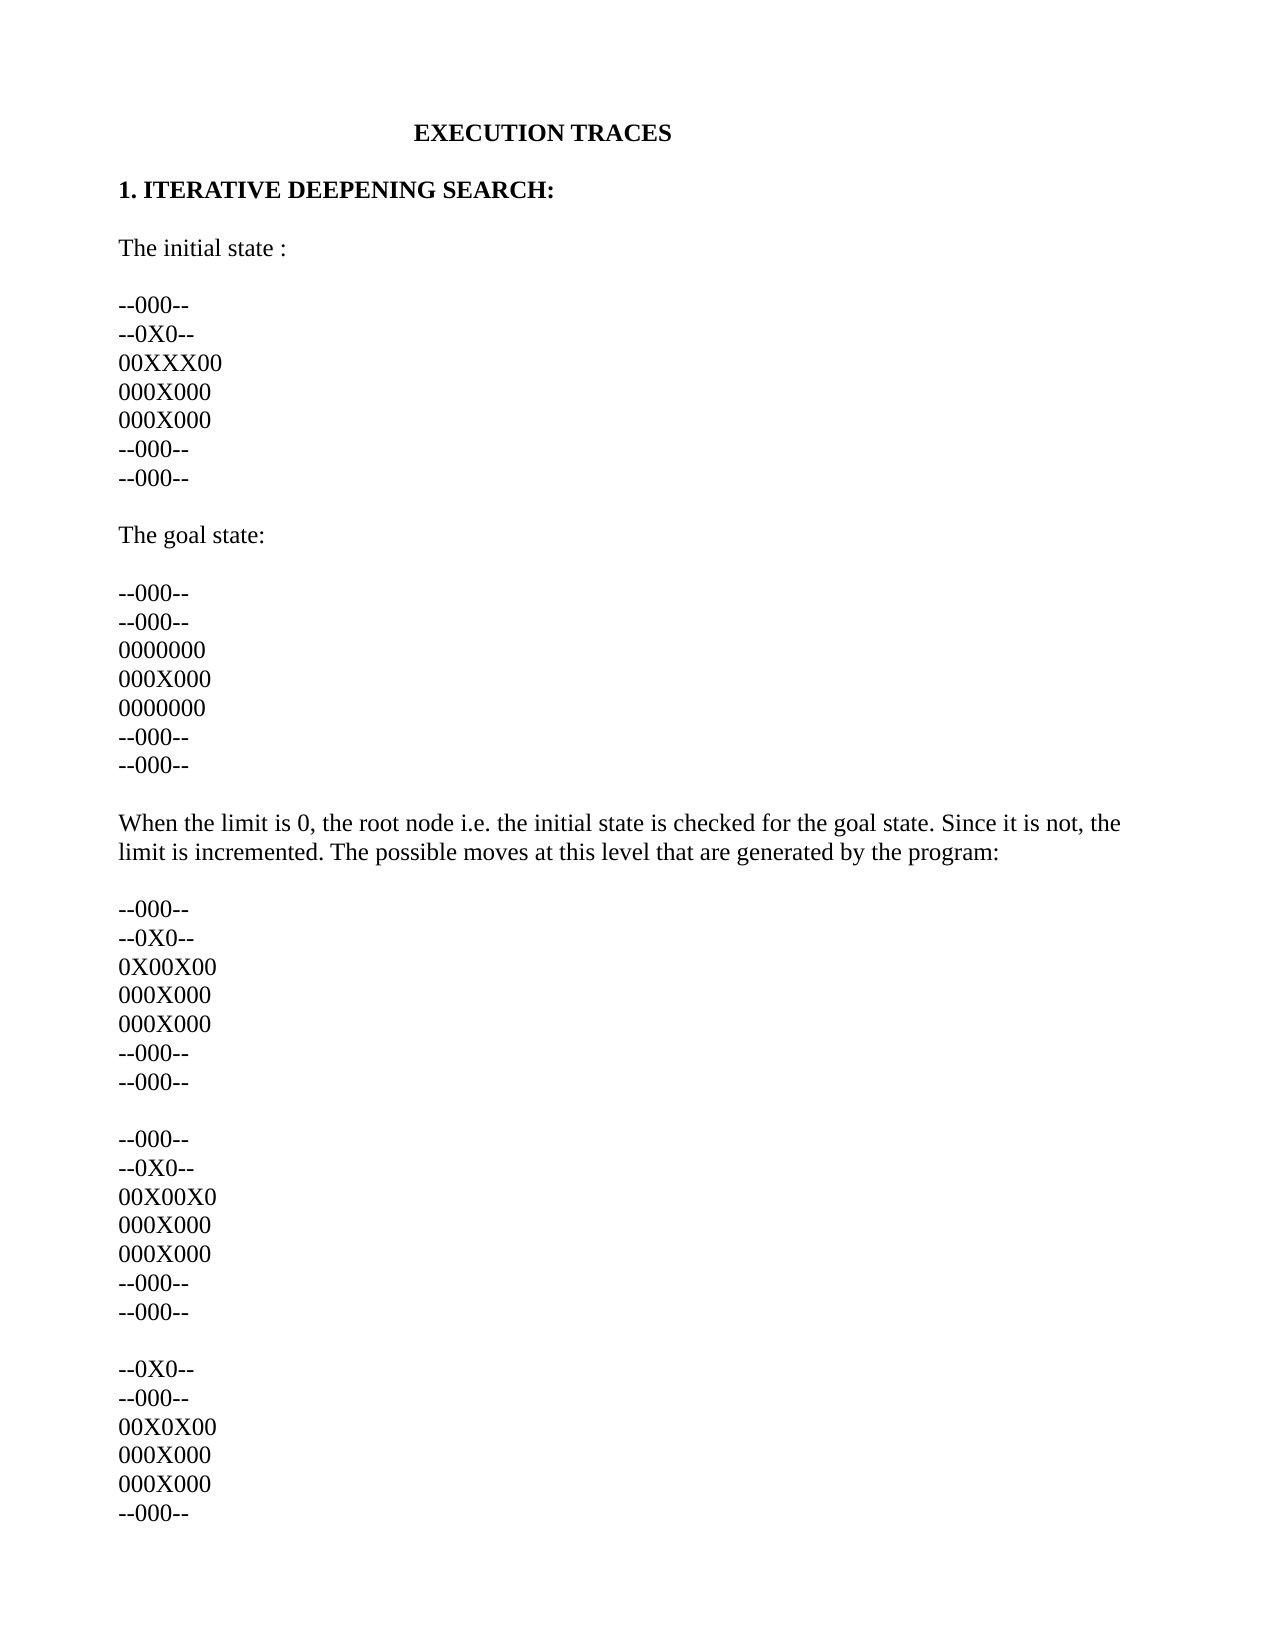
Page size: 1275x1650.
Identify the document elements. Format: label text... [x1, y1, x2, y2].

text 00XXX00 [118, 348, 1157, 377]
text --000-- [118, 894, 1157, 923]
text 000X000 [118, 406, 1157, 434]
text 0X00X00 [118, 952, 1157, 981]
text --000-- [118, 463, 1157, 492]
text --000-- [118, 607, 1157, 636]
text 000X000 [118, 1239, 1157, 1268]
text --0X0-- [118, 1354, 1157, 1383]
text 000X000 [118, 981, 1157, 1009]
text 0000000 [118, 636, 1157, 664]
text 000X000 [118, 1009, 1157, 1038]
text --000-- [118, 1038, 1157, 1067]
text --000-- [118, 291, 1157, 319]
text --000-- [118, 578, 1157, 607]
text --0X0-- [118, 319, 1157, 348]
text 000X000 [118, 1441, 1157, 1469]
text 0000000 [118, 693, 1157, 722]
text --0X0-- [118, 923, 1157, 952]
text 000X000 [118, 664, 1157, 693]
text --000-- [118, 1268, 1157, 1297]
text 000X000 [118, 1211, 1157, 1239]
text --000-- [118, 1067, 1157, 1096]
text 000X000 [118, 377, 1157, 406]
text The goal state: [118, 521, 1157, 549]
text --000-- [118, 1124, 1157, 1153]
text --0X0-- [118, 1153, 1157, 1182]
text --000-- [118, 1498, 1157, 1527]
text 1. ITERATIVE DEEPENING SEARCH: [118, 176, 1157, 204]
text 00X0X00 [118, 1412, 1157, 1441]
text --000-- [118, 722, 1157, 751]
text When the limit is 0, the root node i.e. the initial state is checked for the goal state. Since it is not, the limit is incremented. The possible moves at this level that are generated by the program: [118, 808, 1157, 866]
text The initial state : [118, 233, 1157, 262]
text 00X00X0 [118, 1182, 1157, 1211]
text --000-- [118, 434, 1157, 463]
text 000X000 [118, 1469, 1157, 1498]
text --000-- [118, 1383, 1157, 1412]
text EXECUTION TRACES [118, 118, 1157, 147]
text --000-- [118, 751, 1157, 779]
text --000-- [118, 1297, 1157, 1326]
